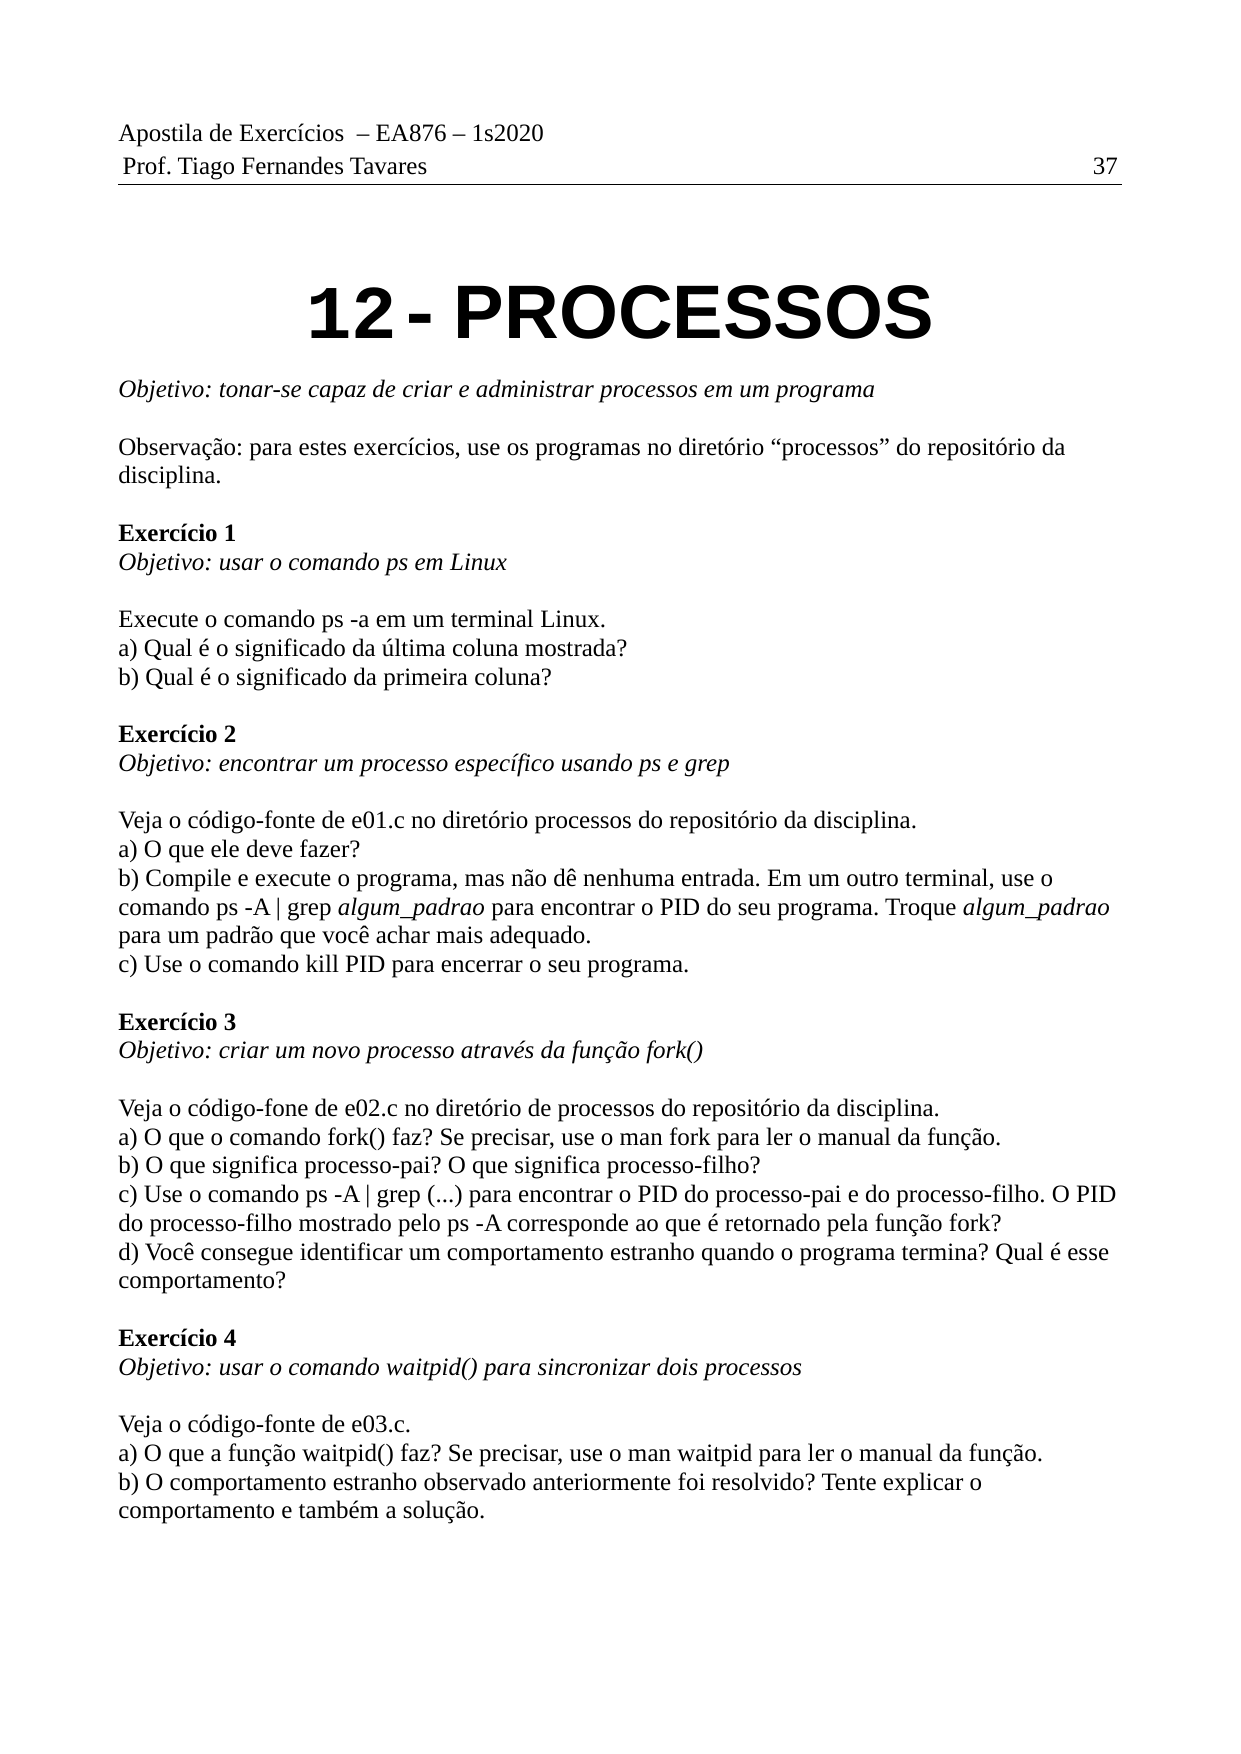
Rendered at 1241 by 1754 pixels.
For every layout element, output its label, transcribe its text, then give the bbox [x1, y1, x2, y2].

text a) O que a função waitpid() faz? Se precisar, use o man waitpid para ler o manual da função. [118, 1438, 1122, 1467]
text c) Use o comando kill PID para encerrar o seu programa. [118, 949, 1122, 978]
text b) O que significa processo-pai? O que significa processo-filho? [118, 1150, 1122, 1179]
text Exercício 4 [118, 1323, 1122, 1352]
text Observação: para estes exercícios, use os programas no diretório “processos” do repositório da disciplina. [118, 432, 1122, 489]
text Exercício 1 [118, 518, 1122, 547]
text a) Qual é o significado da última coluna mostrada? [118, 633, 1122, 662]
text Veja o código-fonte de e03.c. [118, 1409, 1122, 1438]
text a) O que ele deve fazer? [118, 834, 1122, 863]
text c) Use o comando ps -A | grep (...) para encontrar o PID do processo-pai e do processo-filho. O PID do processo-filho mostrado pelo ps -A corresponde ao que é retornado pela função fork? [118, 1179, 1122, 1237]
text Objetivo: criar um novo processo através da função fork() [118, 1035, 1122, 1064]
subtitle PROCESSOS [118, 268, 1122, 362]
text Exercício 2 [118, 719, 1122, 748]
text Objetivo: usar o comando waitpid() para sincronizar dois processos [118, 1352, 1122, 1380]
text b) Compile e execute o programa, mas não dê nenhuma entrada. Em um outro terminal, use o comando ps -A | grep algum_padrao para encontrar o PID do seu programa. Troque algum_padrao para um padrão que você achar mais adequado. [118, 863, 1122, 949]
text Objetivo: usar o comando ps em Linux [118, 547, 1122, 575]
text Execute o comando ps -a em um terminal Linux. [118, 604, 1122, 633]
text Objetivo: encontrar um processo específico usando ps e grep [118, 748, 1122, 777]
text Objetivo: tonar-se capaz de criar e administrar processos em um programa [118, 374, 1122, 403]
text Veja o código-fone de e02.c no diretório de processos do repositório da disciplina. [118, 1093, 1122, 1122]
text b) O comportamento estranho observado anteriormente foi resolvido? Tente explicar o comportamento e também a solução. [118, 1467, 1122, 1524]
text Veja o código-fonte de e01.c no diretório processos do repositório da disciplina. [118, 805, 1122, 834]
text b) Qual é o significado da primeira coluna? [118, 662, 1122, 690]
text Exercício 3 [118, 1007, 1122, 1035]
text a) O que o comando fork() faz? Se precisar, use o man fork para ler o manual da função. [118, 1122, 1122, 1150]
text d) Você consegue identificar um comportamento estranho quando o programa termina? Qual é esse comportamento? [118, 1237, 1122, 1294]
